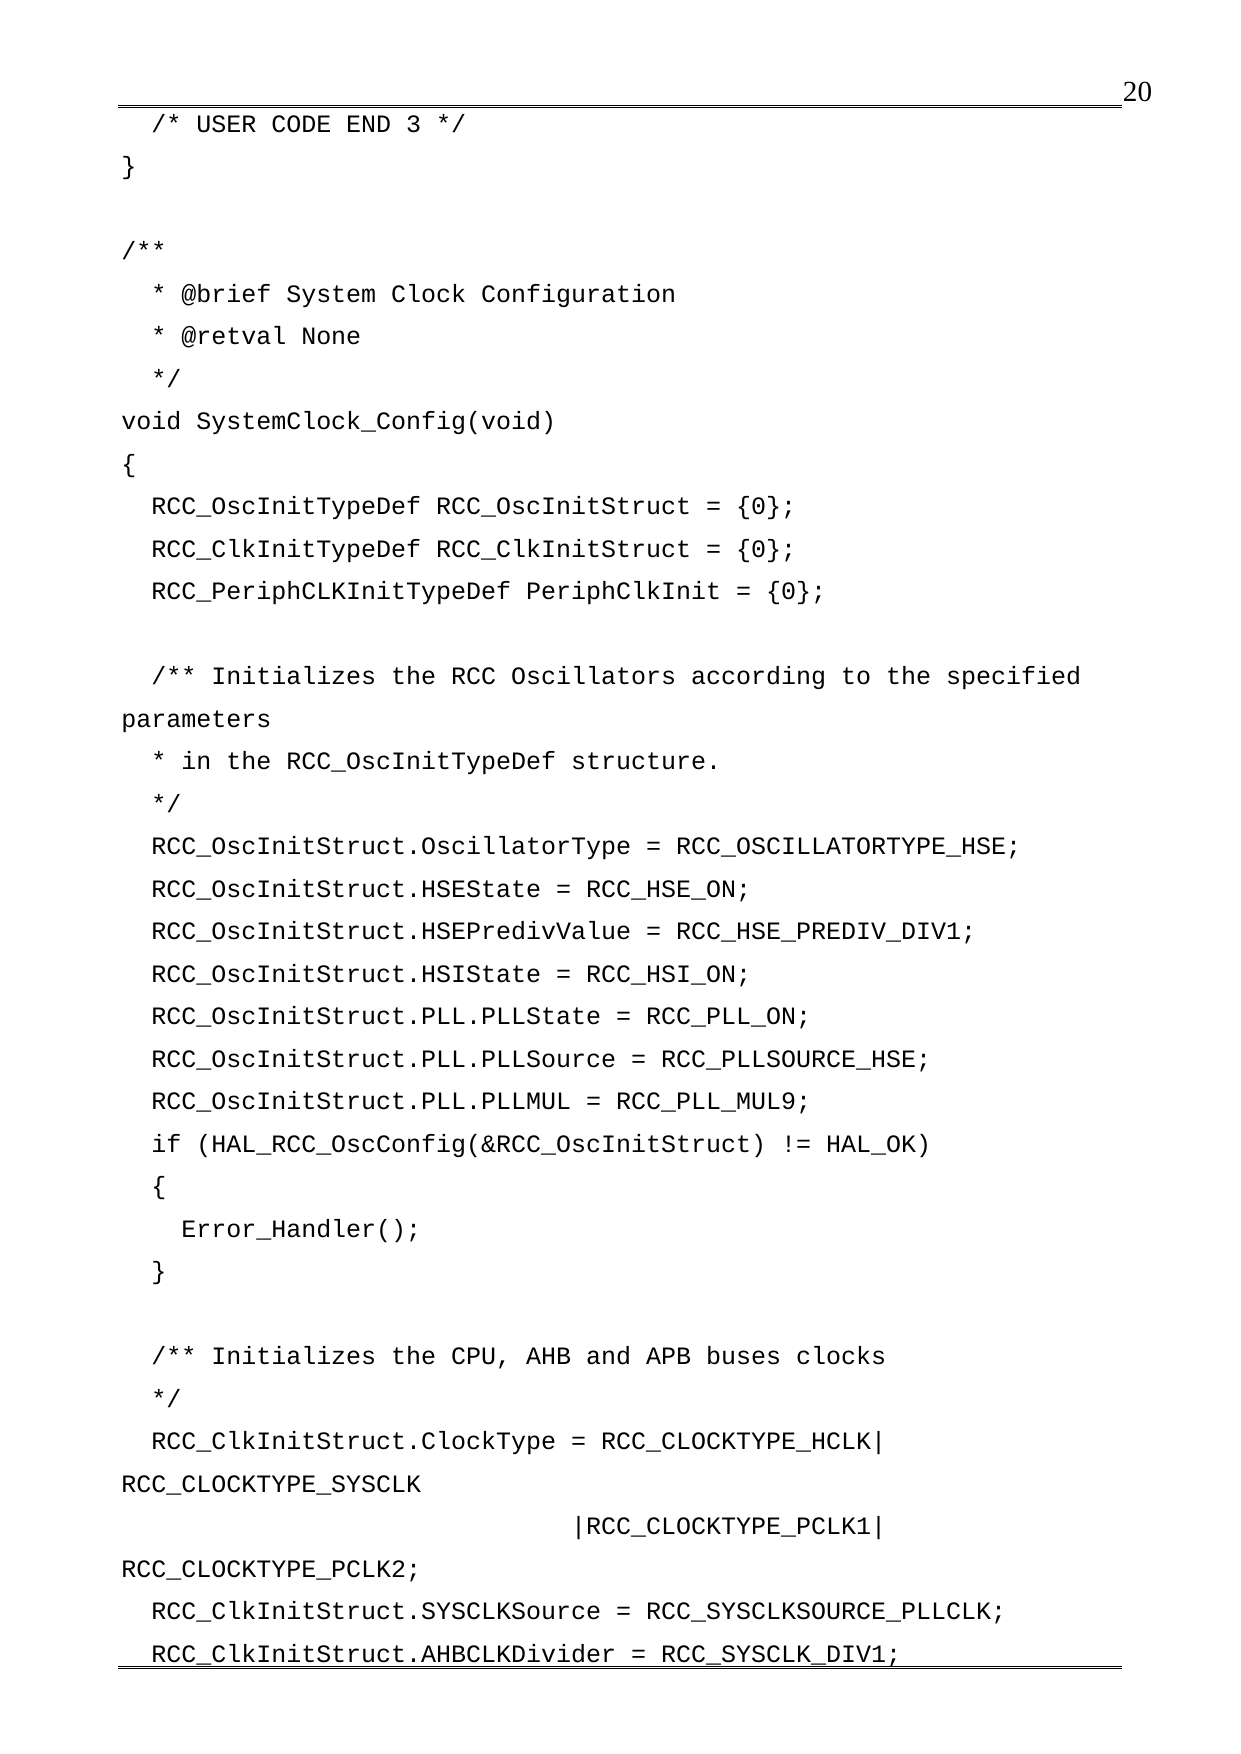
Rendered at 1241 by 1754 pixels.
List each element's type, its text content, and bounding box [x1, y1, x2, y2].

text |RCC_CLOCKTYPE_PCLK1|RCC_CLOCKTYPE_PCLK2; [118, 1508, 1122, 1584]
text */ [118, 1380, 1122, 1414]
text RCC_ClkInitStruct.ClockType = RCC_CLOCKTYPE_HCLK|RCC_CLOCKTYPE_SYSCLK [118, 1423, 1122, 1499]
text } [118, 148, 1122, 182]
text RCC_ClkInitStruct.AHBCLKDivider = RCC_SYSCLK_DIV1; [118, 1635, 1122, 1666]
text * @retval None [118, 318, 1122, 352]
text RCC_ClkInitTypeDef RCC_ClkInitStruct = {0}; [118, 530, 1122, 564]
text void SystemClock_Config(void) [118, 403, 1122, 437]
text } [118, 1253, 1122, 1287]
text RCC_OscInitStruct.OscillatorType = RCC_OSCILLATORTYPE_HSE; [118, 828, 1122, 862]
text RCC_ClkInitStruct.SYSCLKSource = RCC_SYSCLKSOURCE_PLLCLK; [118, 1593, 1122, 1627]
text RCC_OscInitStruct.HSEState = RCC_HSE_ON; [118, 870, 1122, 904]
text RCC_OscInitStruct.HSIState = RCC_HSI_ON; [118, 955, 1122, 989]
text /** Initializes the CPU, AHB and APB buses clocks [118, 1338, 1122, 1372]
text RCC_OscInitTypeDef RCC_OscInitStruct = {0}; [118, 488, 1122, 522]
text /** [118, 233, 1122, 267]
text */ [118, 785, 1122, 819]
text RCC_OscInitStruct.HSEPredivValue = RCC_HSE_PREDIV_DIV1; [118, 913, 1122, 947]
text RCC_OscInitStruct.PLL.PLLSource = RCC_PLLSOURCE_HSE; [118, 1040, 1122, 1074]
text RCC_PeriphCLKInitTypeDef PeriphClkInit = {0}; [118, 573, 1122, 607]
text RCC_OscInitStruct.PLL.PLLMUL = RCC_PLL_MUL9; [118, 1083, 1122, 1117]
text /* USER CODE END 3 */ [118, 108, 1122, 139]
text * in the RCC_OscInitTypeDef structure. [118, 743, 1122, 777]
text Error_Handler(); [118, 1210, 1122, 1244]
text { [118, 445, 1122, 479]
text * @brief System Clock Configuration [118, 275, 1122, 309]
text */ [118, 360, 1122, 394]
text { [118, 1168, 1122, 1202]
text if (HAL_RCC_OscConfig(&RCC_OscInitStruct) != HAL_OK) [118, 1125, 1122, 1159]
text /** Initializes the RCC Oscillators according to the specified parameters [118, 658, 1122, 734]
text RCC_OscInitStruct.PLL.PLLState = RCC_PLL_ON; [118, 998, 1122, 1032]
